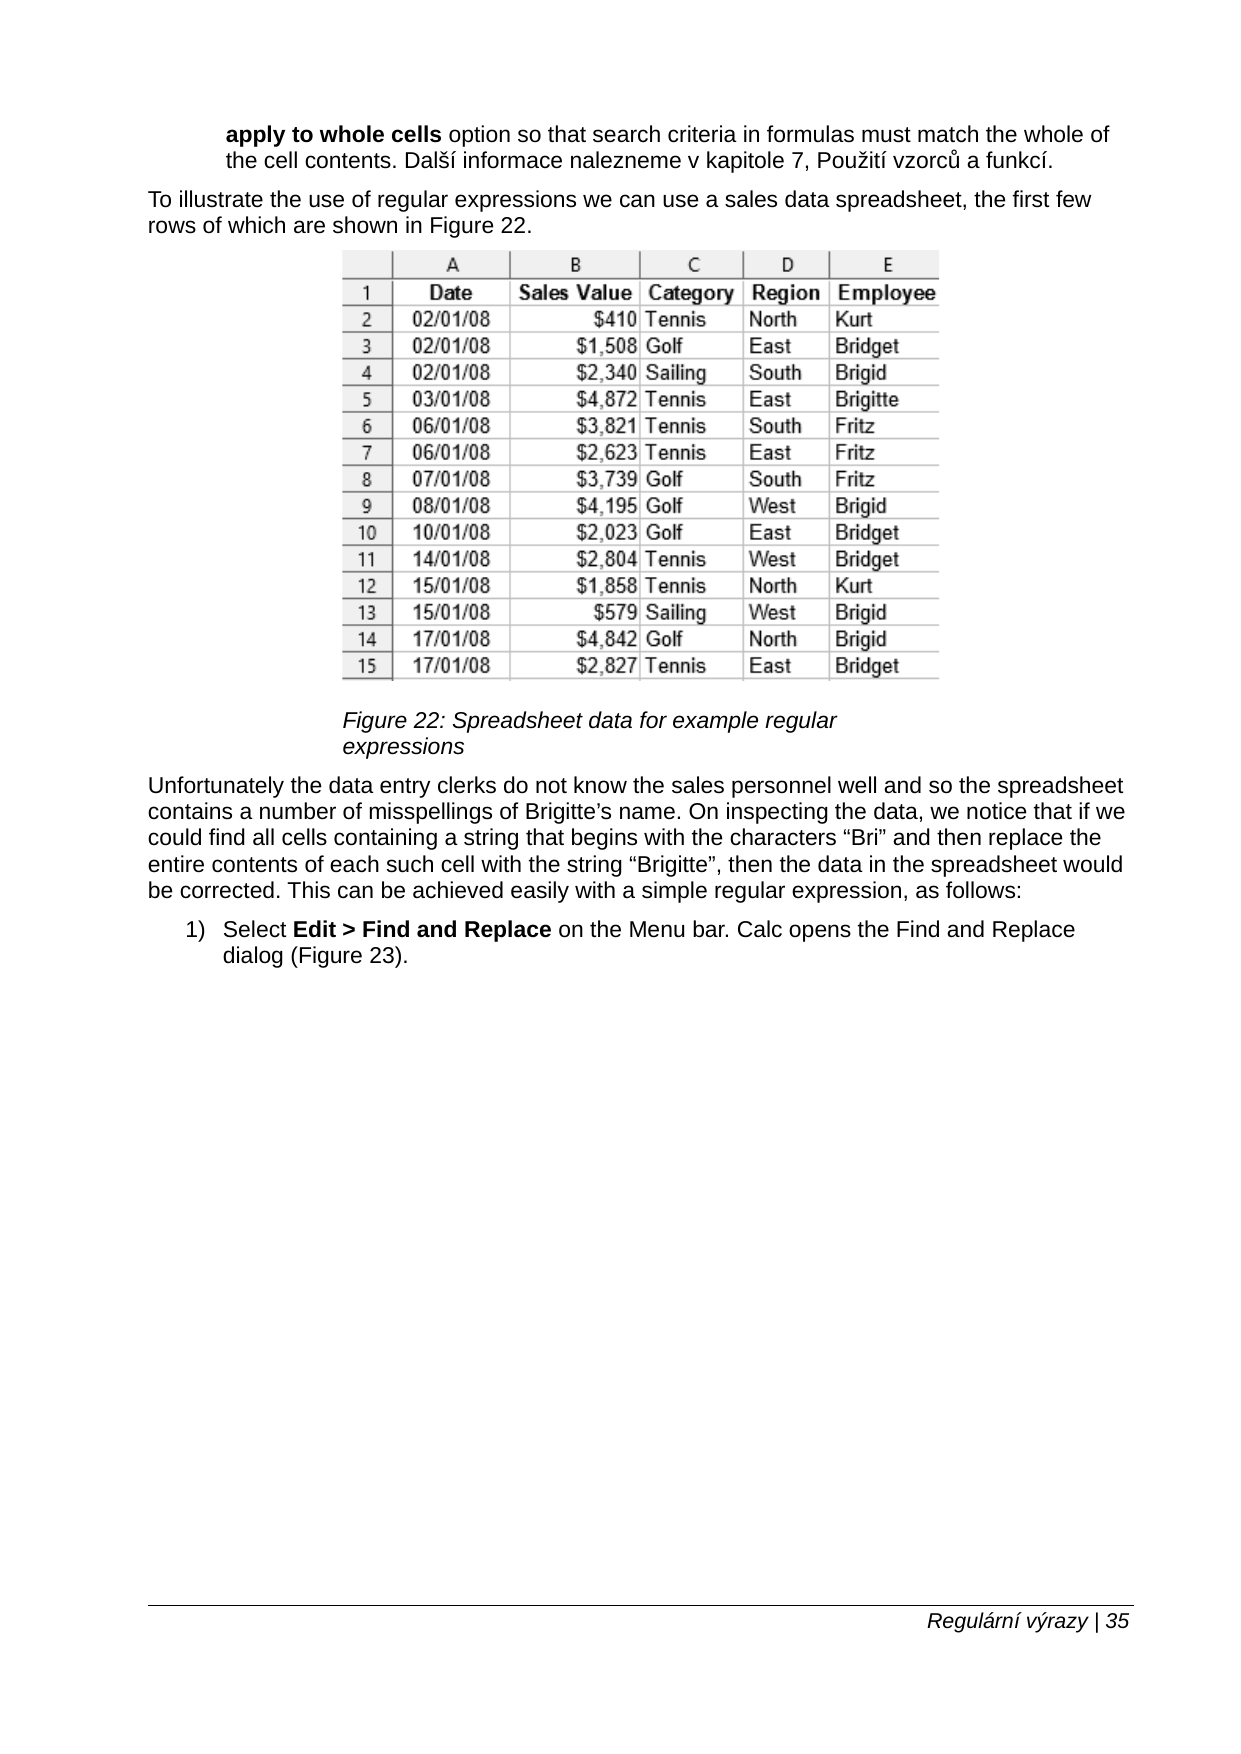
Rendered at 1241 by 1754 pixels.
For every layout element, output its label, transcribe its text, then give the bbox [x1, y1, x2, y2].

text To illustrate the use of regular expressions we can use a sales data spreadsheet, the first few rows of which are shown in Figure 22. [148, 186, 1134, 238]
picture [342, 250, 940, 681]
text Unfortunately the data entry clerks do not know the sales personnel well and so the spreadsheet contains a number of misspellings of Brigitte’s name. On inspecting the data, we notice that if we could find all cells containing a string that begins with the characters “Bri” and then replace the entire contents of each such cell with the string “Brigitte”, then the data in the spreadsheet would be corrected. This can be achieved easily with a simple regular expression, as follows: [148, 772, 1134, 903]
list Select Edit > Find and Replace on the Menu bar. Calc opens the Find and Replace dialog (Figure 23). [185, 916, 1134, 968]
list apply to whole cells option so that search criteria in formulas must match the whole of the cell contents. Další informace nalezneme v kapitole 7, Použití vzorců a funkcí. [185, 118, 1134, 177]
text Figure 22: Spreadsheet data for example regular expressions [342, 681, 939, 759]
